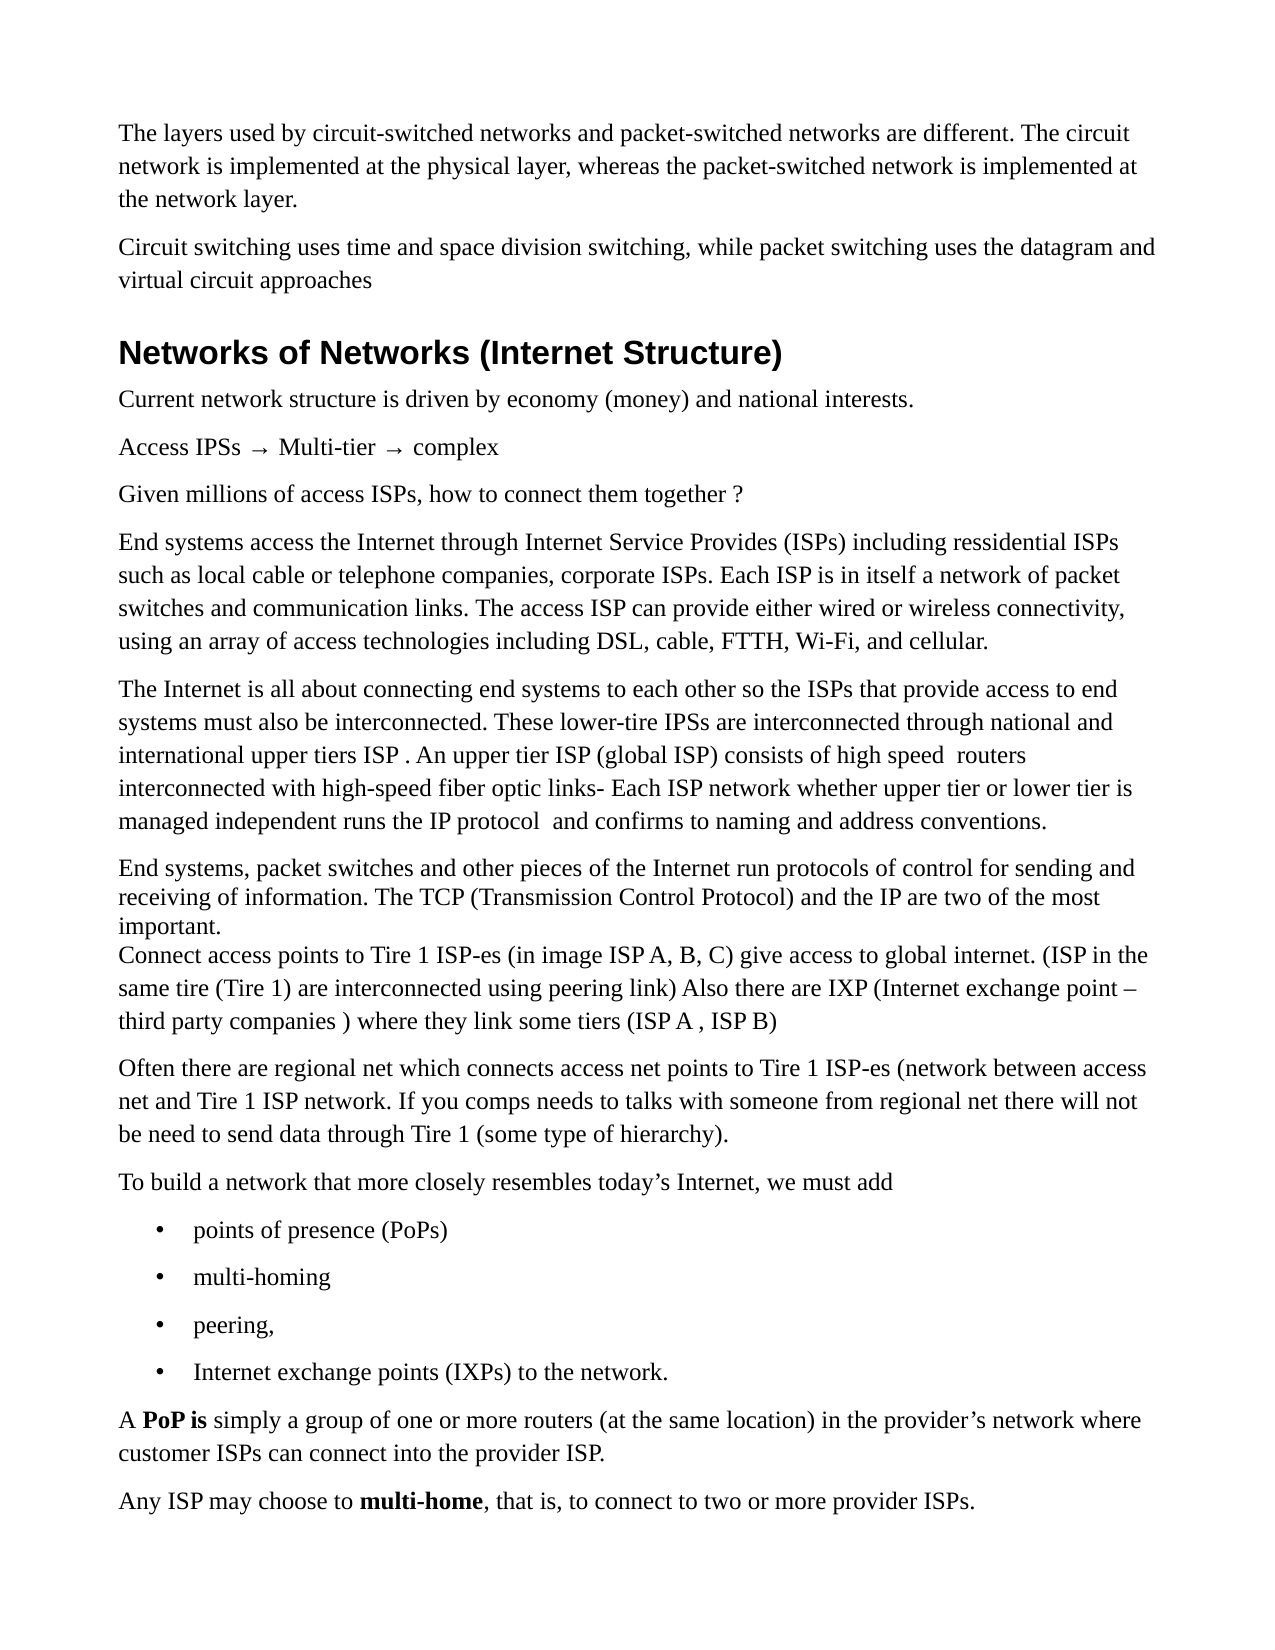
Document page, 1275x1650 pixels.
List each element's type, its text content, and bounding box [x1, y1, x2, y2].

text Access IPSs → Multi-tier → complex [118, 432, 1157, 461]
text Often there are regional net which connects access net points to Tire 1 ISP-es (network between access net and Tire 1 ISP network. If you comps needs to talks with someone from regional net there will not be need to send data through Tire 1 (some type of hierarchy). [118, 1053, 1157, 1148]
list Internet exchange points (IXPs) to the network. [156, 1357, 1157, 1386]
text Any ISP may choose to multi-home, that is, to connect to two or more provider ISPs. [118, 1486, 1157, 1514]
text The Internet is all about connecting end systems to each other so the ISPs that provide access to end systems must also be interconnected. These lower-tire IPSs are interconnected through national and international upper tiers ISP . An upper tier ISP (global ISP) consists of high speed routers interconnected with high-speed fiber optic links- Each ISP network whether upper tier or lower tier is managed independent runs the IP protocol and confirms to naming and address conventions. [118, 674, 1157, 835]
text Current network structure is driven by economy (money) and national interests. [118, 384, 1157, 413]
list peering, [156, 1310, 1157, 1339]
text End systems access the Internet through Internet Service Provides (ISPs) including ressidential ISPs such as local cable or telephone companies, corporate ISPs. Each ISP is in itself a network of packet switches and communication links. The access ISP can provide either wired or wireless connectivity, using an array of access technologies including DSL, cable, FTTH, Wi-Fi, and cellular. [118, 527, 1157, 655]
text The layers used by circuit-switched networks and packet-switched networks are different. The circuit network is implemented at the physical layer, whereas the packet-switched network is implemented at the network layer. [118, 118, 1157, 213]
text A PoP is simply a group of one or more routers (at the same location) in the provider’s network where customer ISPs can connect into the provider ISP. [118, 1405, 1157, 1467]
text Circuit switching uses time and space division switching, while packet switching uses the datagram and virtual circuit approaches [118, 232, 1157, 293]
text End systems, packet switches and other pieces of the Internet run protocols of control for sending and receiving of information. The TCP (Transmission Control Protocol) and the IP are two of the most important. [118, 853, 1157, 940]
list multi-homing [156, 1262, 1157, 1291]
subtitle Networks of Networks (Internet Structure) [118, 333, 1157, 372]
list points of presence (PoPs) [156, 1215, 1157, 1243]
text To build a network that more closely resembles today’s Internet, we must add [118, 1167, 1157, 1196]
text Given millions of access ISPs, how to connect them together ? [118, 479, 1157, 508]
text Connect access points to Tire 1 ISP-es (in image ISP A, B, C) give access to global internet. (ISP in the same tire (Tire 1) are interconnected using peering link) Also there are IXP (Internet exchange point – third party companies ) where they link some tiers (ISP A , ISP B) [118, 940, 1157, 1034]
